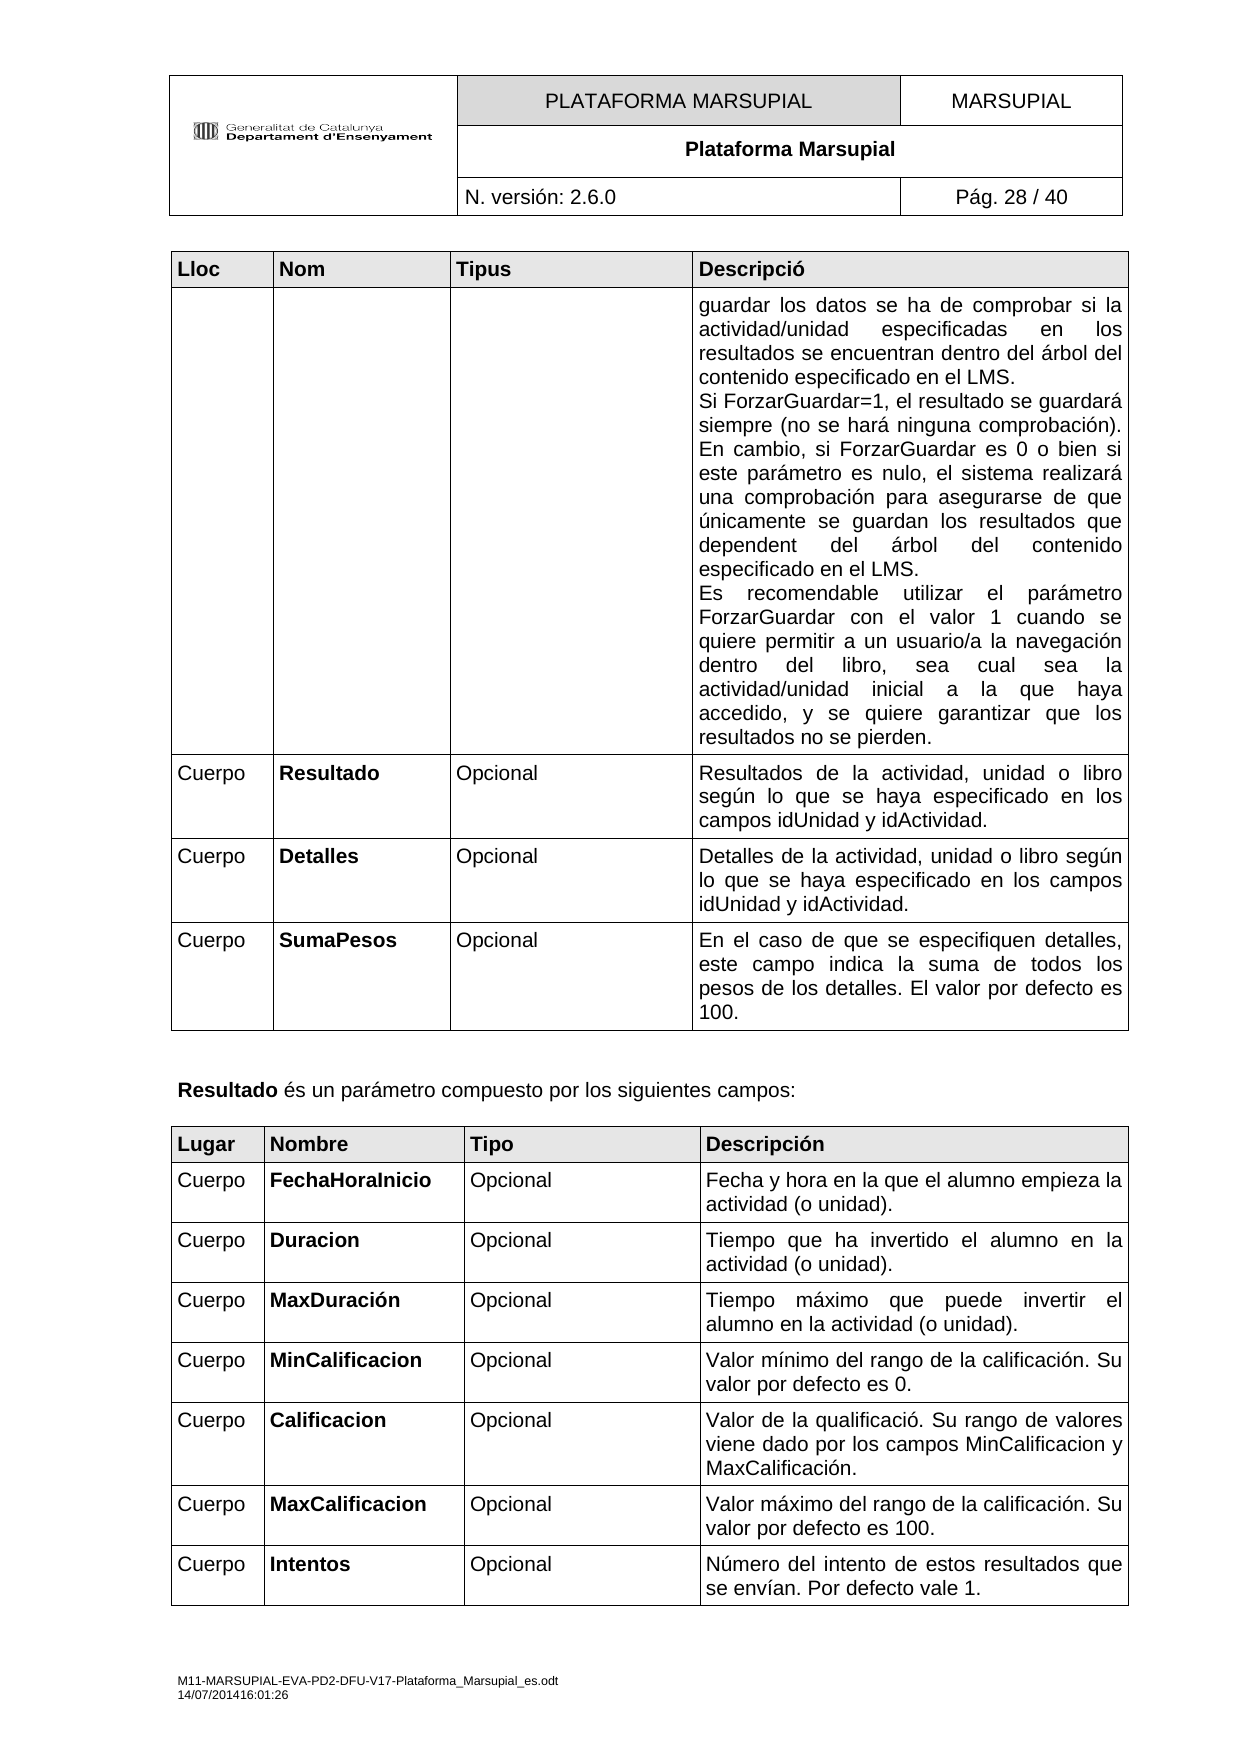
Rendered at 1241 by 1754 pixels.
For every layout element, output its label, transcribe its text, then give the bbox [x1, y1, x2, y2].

table_cell Cuerpo [172, 1403, 264, 1485]
table_cell Cuerpo [172, 1283, 264, 1342]
table_cell Número del intento de estos resultados que se envían. Por defecto vale 1. [701, 1546, 1128, 1605]
table_cell Opcional [451, 923, 692, 1030]
table_cell Opcional [465, 1223, 700, 1282]
table_cell Opcional [465, 1163, 700, 1222]
table_cell FechaHoraInicio [265, 1163, 464, 1222]
table_cell MaxCalificacion [265, 1486, 464, 1545]
table_cell Opcional [465, 1546, 700, 1605]
table_cell Intentos [265, 1546, 464, 1605]
table_cell Valor de la qualificació. Su rango de valores viene dado por los campos MinCalificacion y MaxCalificación. [701, 1403, 1128, 1485]
table_header Nombre [265, 1127, 464, 1162]
table_cell Cuerpo [172, 1223, 264, 1282]
table_cell Cuerpo [172, 1343, 264, 1402]
table_cell Opcional [451, 839, 692, 922]
table_header Nom [274, 252, 450, 287]
table_cell Duracion [265, 1223, 464, 1282]
table_header Tipus [451, 252, 692, 287]
table_cell MaxDuración [265, 1283, 464, 1342]
table_cell Valor máximo del rango de la calificación. Su valor por defecto es 100. [701, 1486, 1128, 1545]
table_cell Detalles de la actividad, unidad o libro según lo que se haya especificado en los campos idUnidad y idActividad. [693, 839, 1128, 922]
table_cell MinCalificacion [265, 1343, 464, 1402]
table_cell Cuerpo [172, 1546, 264, 1605]
table_cell En el caso de que se especifiquen detalles, este campo indica la suma de todos los pesos de los detalles. El valor por defecto es 100. [693, 923, 1128, 1030]
table_cell Tiempo que ha invertido el alumno en la actividad (o unidad). [701, 1223, 1128, 1282]
table_cell Valor mínimo del rango de la calificación. Su valor por defecto es 0. [701, 1343, 1128, 1402]
table_cell Opcional [465, 1343, 700, 1402]
table_cell [451, 288, 692, 754]
table_header Lugar [172, 1127, 264, 1162]
table_cell [172, 288, 273, 754]
table_cell SumaPesos [274, 923, 450, 1030]
text Resultado és un parámetro compuesto por los siguientes campos: [177, 1078, 1122, 1102]
table_header Descripción [701, 1127, 1128, 1162]
table_cell Cuerpo [172, 839, 273, 922]
table_cell Fecha y hora en la que el alumno empieza la actividad (o unidad). [701, 1163, 1128, 1222]
table_cell Resultados de la actividad, unidad o libro según lo que se haya especificado en los campos idUnidad y idActividad. [693, 755, 1128, 838]
table_cell Resultado [274, 755, 450, 838]
table_cell Opcional [465, 1486, 700, 1545]
table_cell Detalles [274, 839, 450, 922]
table_cell Cuerpo [172, 1163, 264, 1222]
table_cell Opcional [465, 1283, 700, 1342]
table_cell Cuerpo [172, 923, 273, 1030]
table_cell Calificacion [265, 1403, 464, 1485]
table_cell guardar los datos se ha de comprobar si la actividad/unidad especificadas en los resultados se encuentran dentro del árbol del contenido especificado en el LMS. Si ForzarGuardar=1, el resultado se guardará siempre (no se hará ninguna comprobación). En cambio, si ForzarGuardar es 0 o bien si este parámetro es nulo, el sistema realizará una comprobación para asegurarse de que únicamente se guardan los resultados que dependent del árbol del contenido especificado en el LMS. Es recomendable utilizar el parámetro ForzarGuardar con el valor 1 cuando se quiere permitir a un usuario/a la navegación dentro del libro, sea cual sea la actividad/unidad inicial a la que haya accedido, y se quiere garantizar que los resultados no se pierden. [693, 288, 1128, 754]
table_header Lloc [172, 252, 273, 287]
table_cell Opcional [465, 1403, 700, 1485]
table_cell Opcional [451, 755, 692, 838]
table_cell Cuerpo [172, 1486, 264, 1545]
table_cell [274, 288, 450, 754]
table_cell Tiempo máximo que puede invertir el alumno en la actividad (o unidad). [701, 1283, 1128, 1342]
table_cell Cuerpo [172, 755, 273, 838]
table_header Descripció [693, 252, 1128, 287]
table_header Tipo [465, 1127, 700, 1162]
